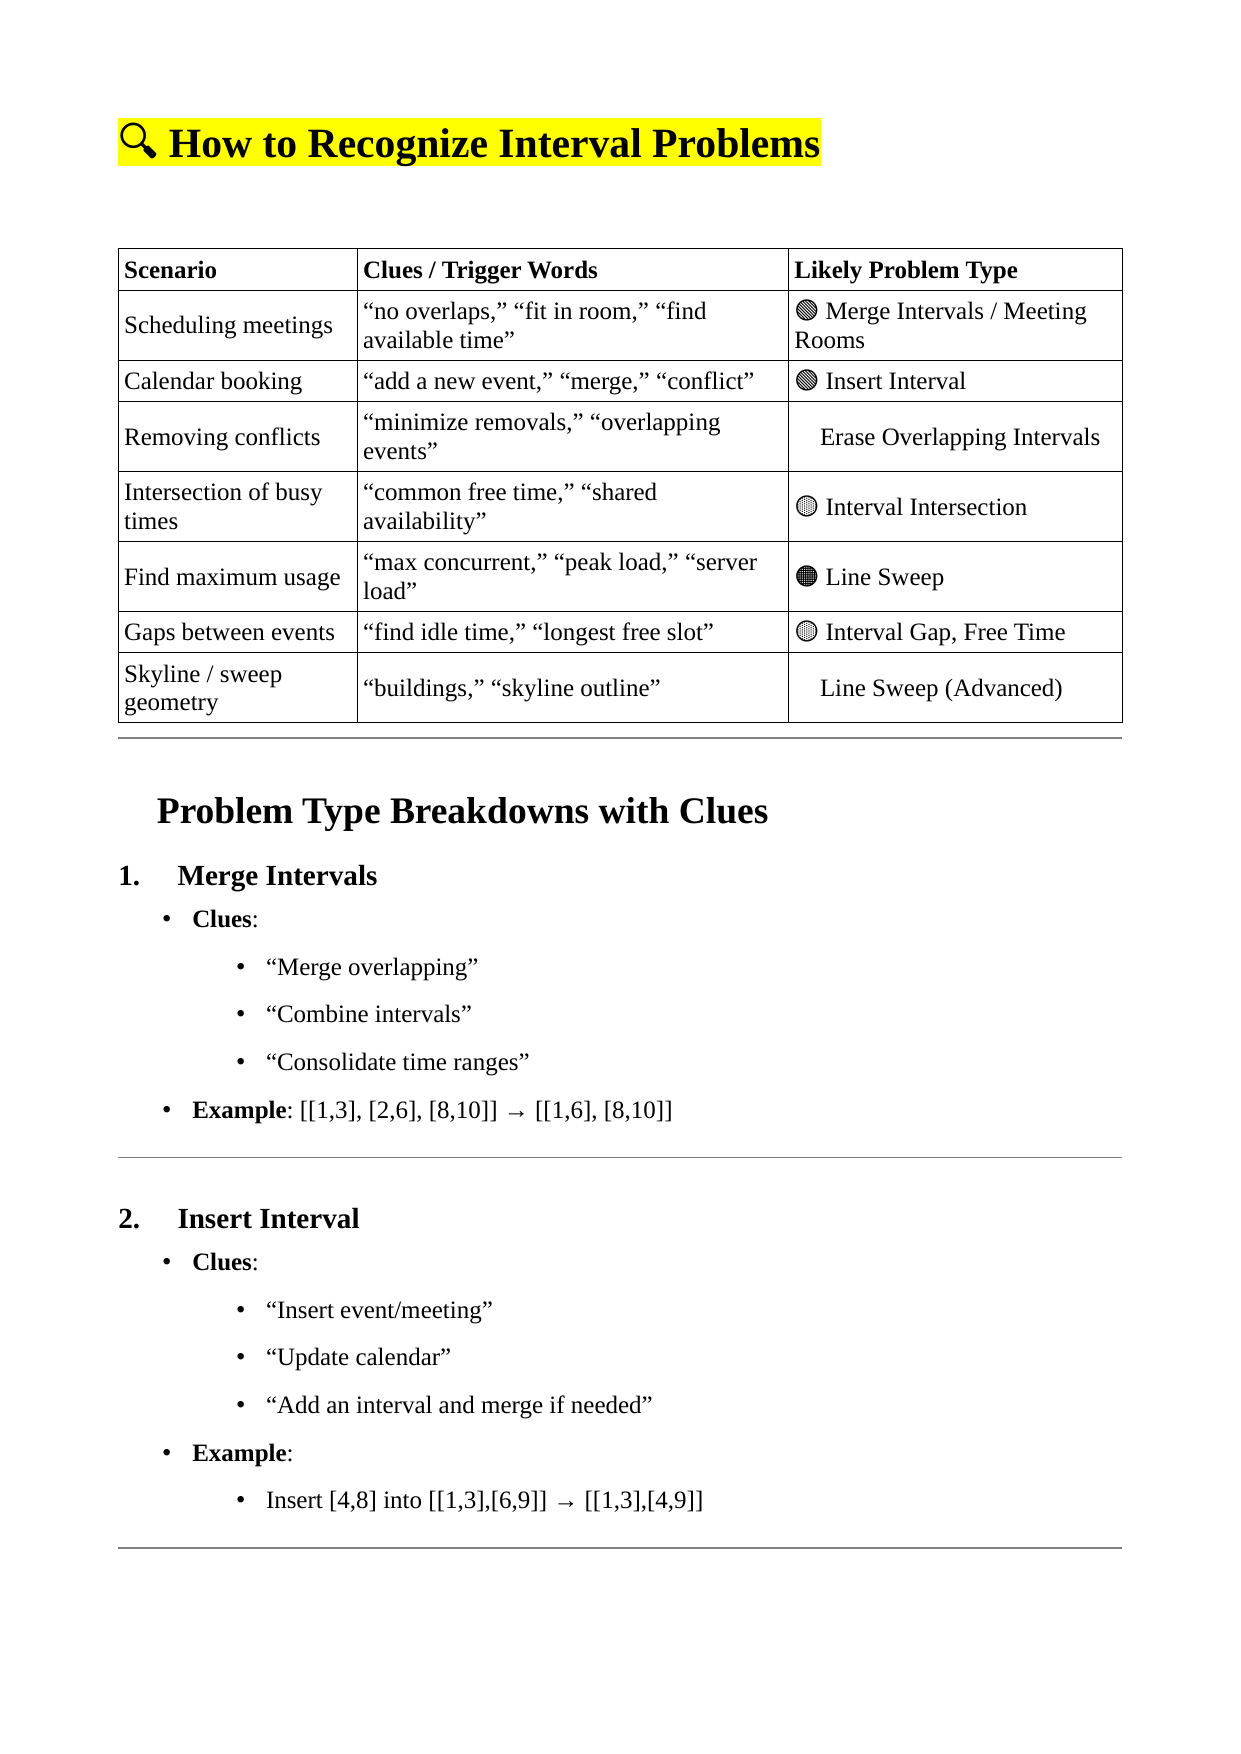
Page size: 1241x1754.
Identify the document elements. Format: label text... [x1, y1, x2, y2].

list “Merge overlapping” [236, 952, 1122, 981]
list Example: [162, 1438, 1122, 1466]
table_header Scenario [119, 249, 357, 289]
table_cell 🟢 Merge Intervals / Meeting Rooms [789, 291, 1122, 359]
table_cell Gaps between events [119, 612, 357, 652]
table_cell “buildings,” “skyline outline” [358, 653, 788, 722]
table_cell Find maximum usage [119, 542, 357, 611]
table_cell 🟢 Insert Interval [789, 361, 1122, 401]
list Insert [4,8] into [[1,3],[6,9]] → [[1,3],[4,9]] [236, 1485, 1122, 1514]
table_cell 🔴 Erase Overlapping Intervals [789, 402, 1122, 471]
table_cell 🟡 Interval Intersection [789, 472, 1122, 541]
table_cell “minimize removals,” “overlapping events” [358, 402, 788, 471]
table_cell Removing conflicts [119, 402, 357, 471]
subtitle 1. ✅ Merge Intervals [118, 858, 1122, 892]
list Example: [[1,3], [2,6], [8,10]] → [[1,6], [8,10]] [162, 1095, 1122, 1123]
list “Consolidate time ranges” [236, 1047, 1122, 1076]
table_cell Skyline / sweep geometry [119, 653, 357, 722]
table_cell Intersection of busy times [119, 472, 357, 541]
subtitle 2. ✅ Insert Interval [118, 1201, 1122, 1235]
table_cell “find idle time,” “longest free slot” [358, 612, 788, 652]
table_header Likely Problem Type [789, 249, 1122, 289]
list Clues: [162, 904, 1122, 933]
table_cell 🔵 Line Sweep (Advanced) [789, 653, 1122, 722]
list “Combine intervals” [236, 999, 1122, 1028]
list “Update calendar” [236, 1342, 1122, 1371]
table_cell 🟡 Interval Gap, Free Time [789, 612, 1122, 652]
list “Add an interval and merge if needed” [236, 1390, 1122, 1419]
table_cell “no overlaps,” “fit in room,” “find available time” [358, 291, 788, 359]
list Clues: [162, 1247, 1122, 1276]
table_cell 🟠 Line Sweep [789, 542, 1122, 611]
table_cell “max concurrent,” “peak load,” “server load” [358, 542, 788, 611]
table_header Clues / Trigger Words [358, 249, 788, 289]
table_cell “common free time,” “shared availability” [358, 472, 788, 541]
subtitle 🧠 Problem Type Breakdowns with Clues [118, 788, 1122, 831]
list “Insert event/meeting” [236, 1295, 1122, 1324]
table_cell “add a new event,” “merge,” “conflict” [358, 361, 788, 401]
table_cell Calendar booking [119, 361, 357, 401]
table_cell Scheduling meetings [119, 291, 357, 359]
subtitle 🔍 How to Recognize Interval Problems [118, 118, 1122, 166]
